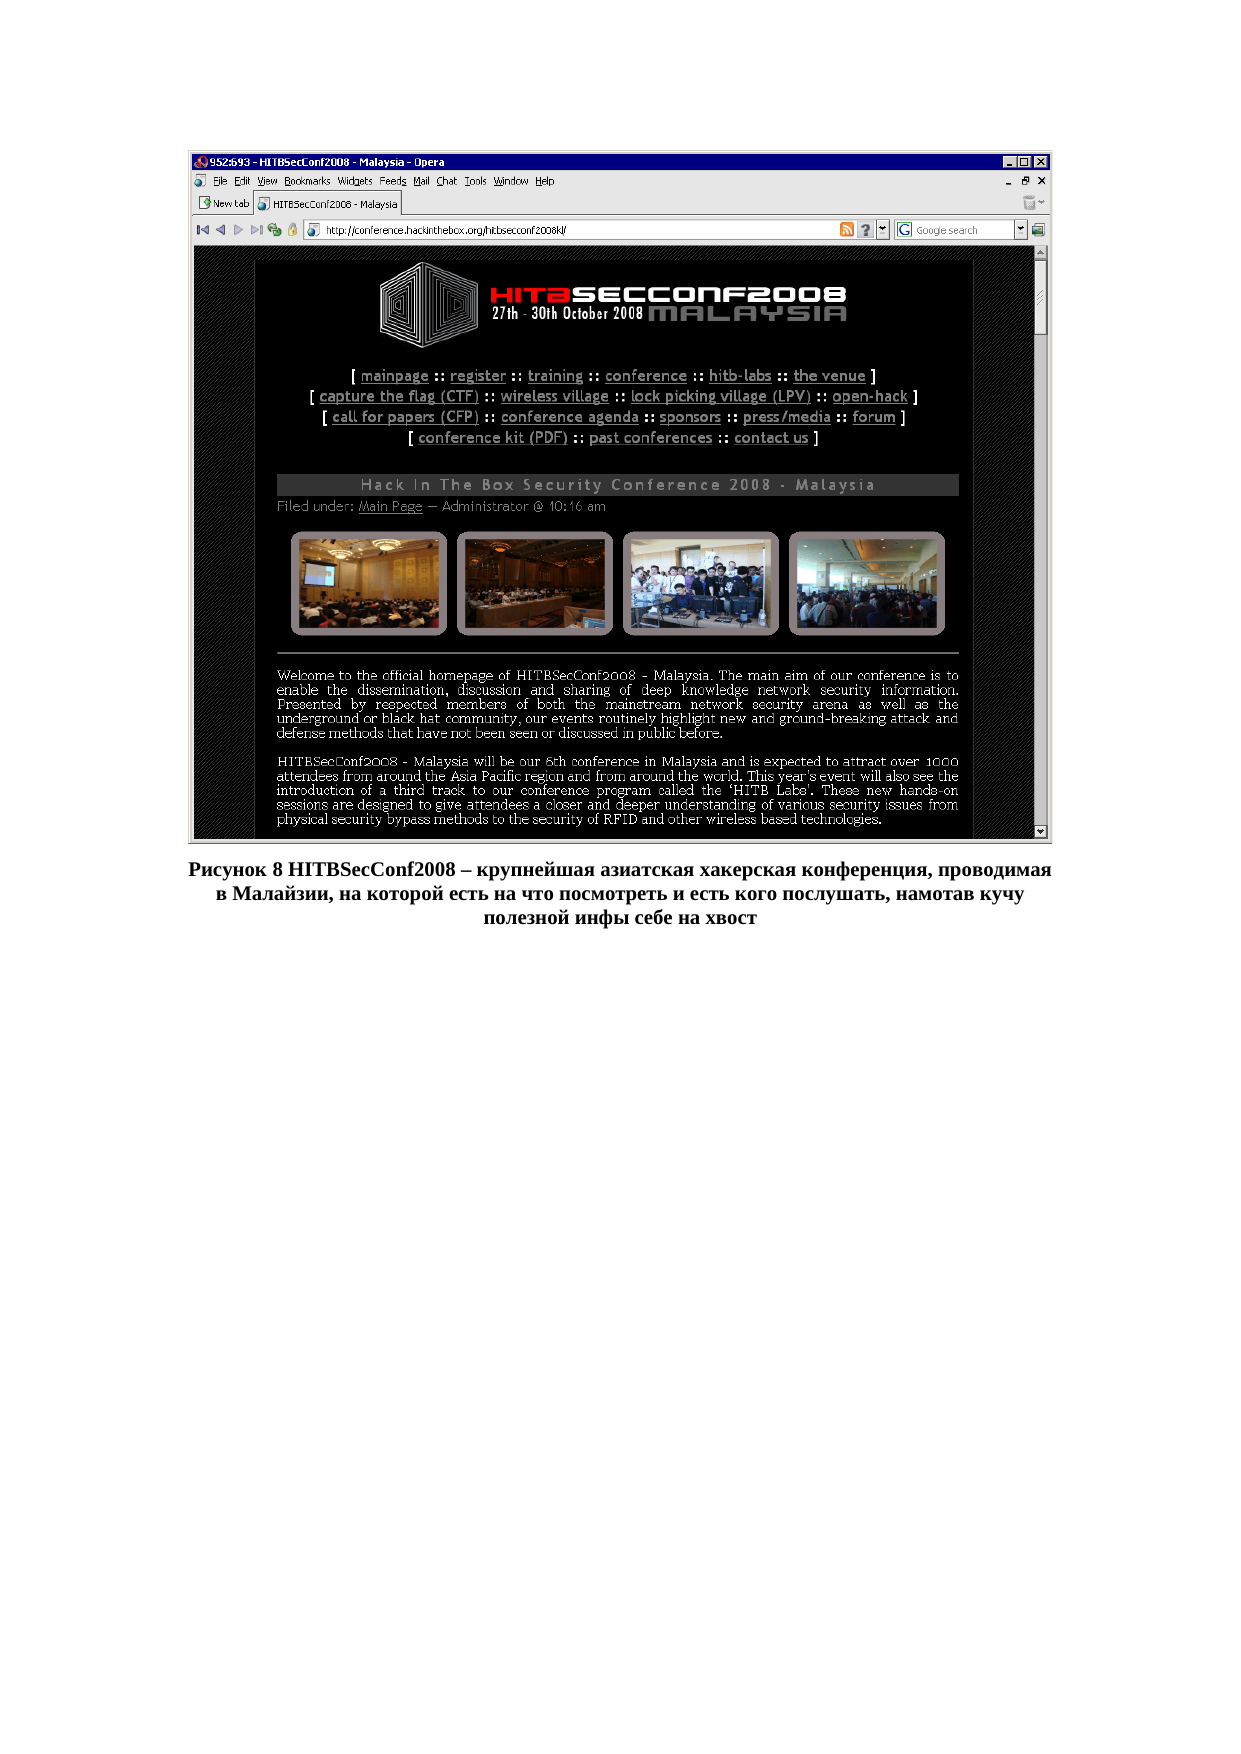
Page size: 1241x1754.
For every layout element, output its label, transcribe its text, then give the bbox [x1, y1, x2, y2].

text Рисунок 8 HITBSecConf2008 – крупнейшая азиатская хакерская конференция, проводимая в Малайзии, на которой есть на что посмотреть и есть кого послушать, намотав кучу полезной инфы себе на хвост [187, 857, 1053, 929]
picture [188, 150, 1053, 844]
